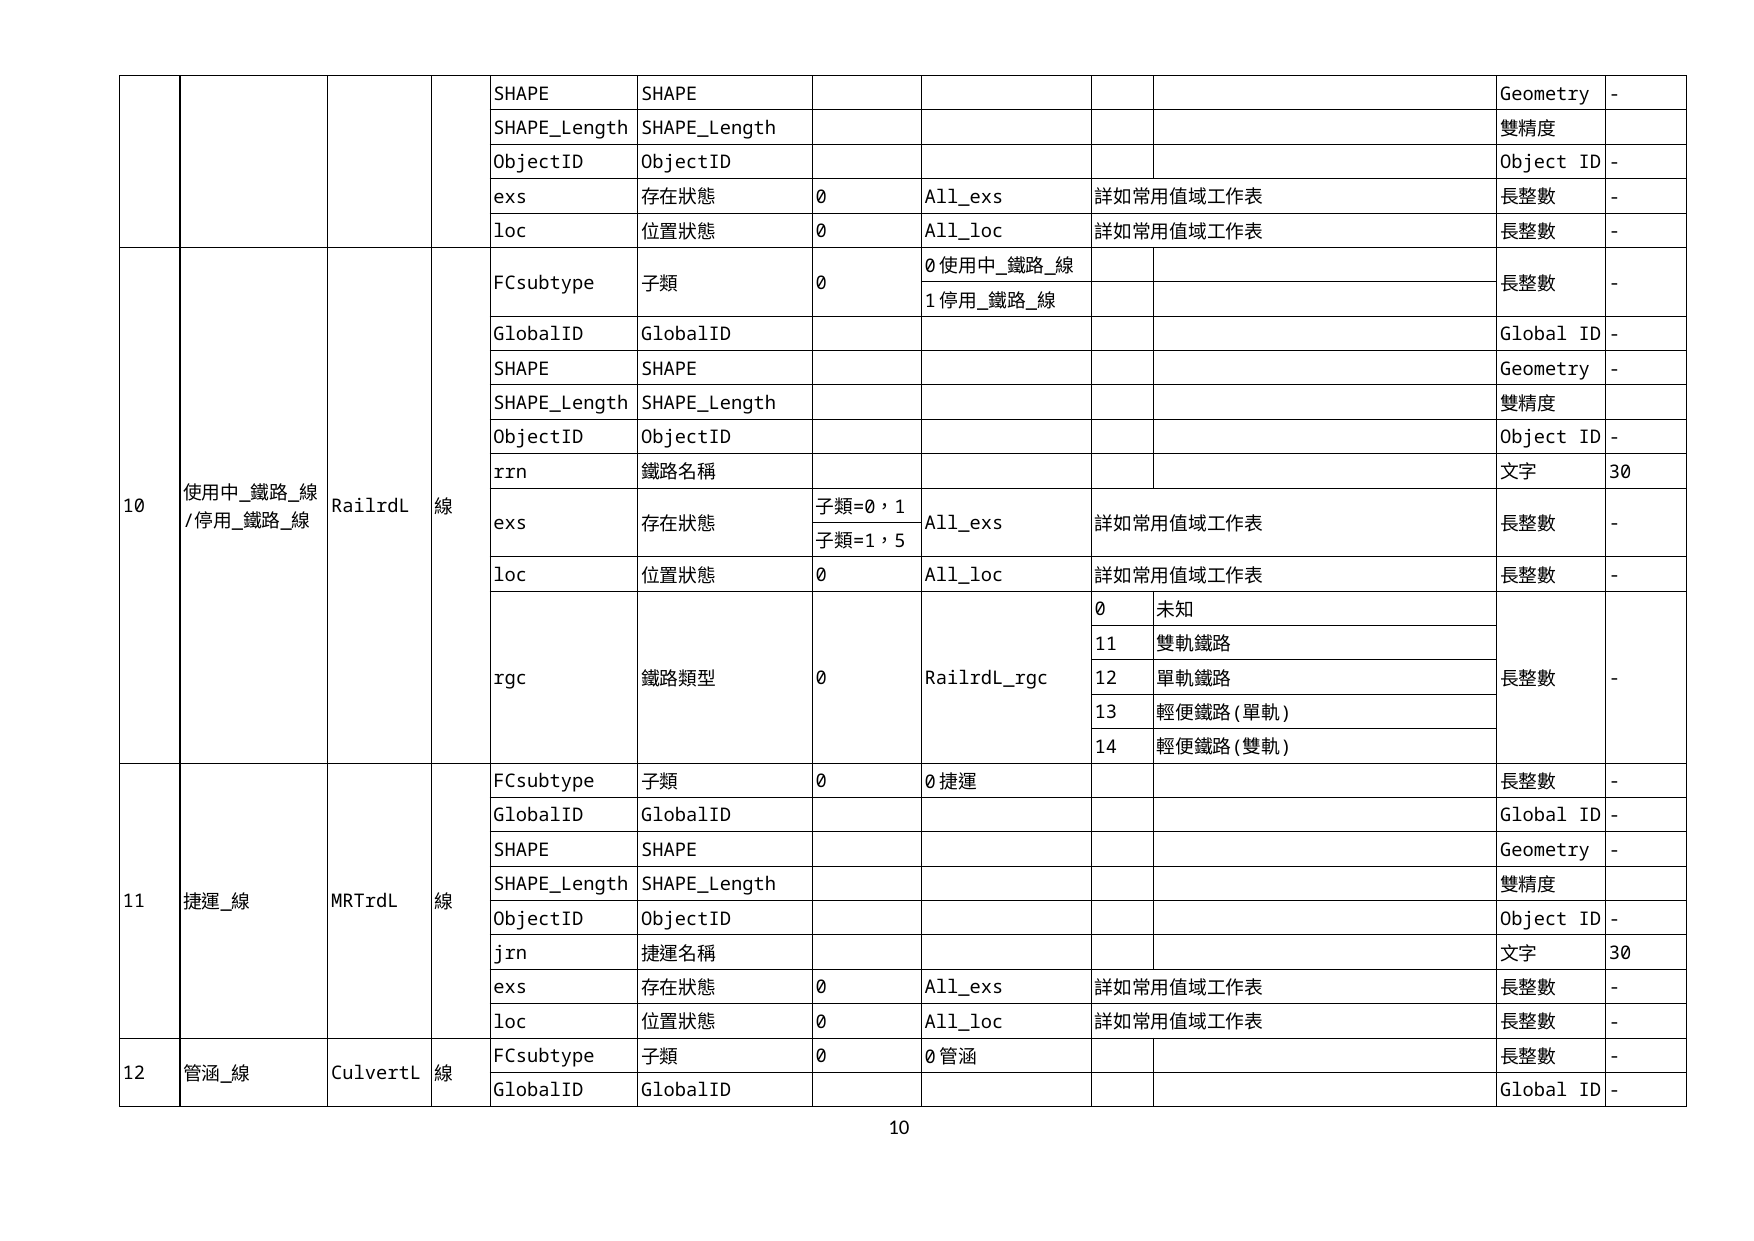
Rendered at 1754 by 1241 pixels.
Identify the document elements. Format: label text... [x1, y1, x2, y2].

table_cell [1154, 317, 1496, 350]
table_cell SHAPE [638, 832, 812, 866]
table_cell - [1606, 351, 1686, 384]
table_cell 位置狀態 [638, 557, 812, 591]
table_cell [813, 901, 921, 934]
table_cell ObjectID [491, 145, 637, 178]
table_cell [1606, 867, 1686, 900]
table_cell SHAPE_Length [491, 867, 637, 900]
table_cell All_exs [922, 489, 1091, 556]
table_cell [1154, 110, 1496, 144]
table_cell [922, 935, 1091, 969]
table_cell 12 [1092, 660, 1153, 694]
table_cell [1154, 282, 1496, 316]
table_cell 鐵路名稱 [638, 454, 812, 487]
table_cell 存在狀態 [638, 489, 812, 556]
table_cell 未知 [1154, 592, 1496, 625]
table_cell [1092, 76, 1153, 109]
table_cell 0 [1092, 592, 1153, 625]
table_cell [813, 1073, 921, 1106]
table_cell ObjectID [638, 145, 812, 178]
table_cell [1092, 798, 1153, 831]
table_cell [1154, 76, 1496, 109]
table_cell [922, 454, 1091, 487]
table_cell 詳如常用值域工作表 [1092, 489, 1496, 556]
table_cell [1092, 145, 1153, 178]
table_cell [813, 832, 921, 866]
table_cell 捷運_線 [181, 764, 327, 1037]
table_cell - [1606, 798, 1686, 831]
table_cell 雙精度 [1497, 110, 1605, 144]
table_cell 30 [1606, 935, 1686, 969]
table_cell 0 [813, 557, 921, 591]
table_cell MRTrdL [328, 764, 431, 1037]
table_cell All_exs [922, 970, 1091, 1003]
table_cell [1092, 1039, 1153, 1072]
table_cell [1154, 351, 1496, 384]
table_cell 位置狀態 [638, 1004, 812, 1037]
table_cell [922, 798, 1091, 831]
table_cell 文字 [1497, 935, 1605, 969]
table_cell [432, 76, 490, 247]
table_cell 11 [1092, 626, 1153, 659]
table_cell [1092, 454, 1153, 487]
table_cell [922, 420, 1091, 453]
table_cell - [1606, 145, 1686, 178]
table_cell All_exs [922, 179, 1091, 212]
table_cell ObjectID [638, 420, 812, 453]
table_cell [1154, 935, 1496, 969]
table_cell SHAPE [638, 76, 812, 109]
table_cell rgc [491, 592, 637, 762]
table_cell 鐵路類型 [638, 592, 812, 762]
table_cell - [1606, 420, 1686, 453]
table_cell - [1606, 970, 1686, 1003]
table_cell 雙軌鐵路 [1154, 626, 1496, 659]
table_cell RailrdL [328, 248, 431, 762]
table_cell Geometry [1497, 76, 1605, 109]
table_cell [813, 935, 921, 969]
table_cell - [1606, 592, 1686, 762]
table_cell 12 [120, 1039, 179, 1106]
table_cell - [1606, 557, 1686, 591]
table_cell 線 [432, 248, 490, 762]
table_cell [922, 385, 1091, 419]
table_cell SHAPE_Length [638, 385, 812, 419]
table_cell 雙精度 [1497, 867, 1605, 900]
table_cell RailrdL_rgc [922, 592, 1091, 762]
table_cell SHAPE_Length [638, 110, 812, 144]
table_cell [922, 145, 1091, 178]
table_cell SHAPE [491, 351, 637, 384]
table_cell 0 [813, 248, 921, 316]
table_cell 詳如常用值域工作表 [1092, 179, 1496, 212]
table_cell - [1606, 1039, 1686, 1072]
table_cell [1092, 867, 1153, 900]
table_cell [328, 76, 431, 247]
table_cell 輕便鐵路(單軌) [1154, 695, 1496, 728]
table_cell loc [491, 557, 637, 591]
table_cell FCsubtype [491, 248, 637, 316]
table_cell 0捷運 [922, 764, 1091, 797]
table_cell 子類 [638, 1039, 812, 1072]
table_cell GlobalID [638, 798, 812, 831]
table_cell Object ID [1497, 901, 1605, 934]
table_cell [813, 145, 921, 178]
table_cell loc [491, 1004, 637, 1037]
table_cell [813, 76, 921, 109]
table_cell [813, 110, 921, 144]
table_cell [1154, 1039, 1496, 1072]
table_cell 10 [120, 248, 179, 762]
table_cell 長整數 [1497, 179, 1605, 212]
table_cell loc [491, 214, 637, 247]
table_cell [1092, 1073, 1153, 1106]
table_cell GlobalID [491, 317, 637, 350]
table_cell jrn [491, 935, 637, 969]
table_cell Object ID [1497, 420, 1605, 453]
table_cell 存在狀態 [638, 179, 812, 212]
table_cell [1092, 282, 1153, 316]
table_cell 長整數 [1497, 1004, 1605, 1037]
table_cell [813, 420, 921, 453]
table_cell All_loc [922, 214, 1091, 247]
table_cell SHAPE [491, 832, 637, 866]
table_cell SHAPE_Length [491, 385, 637, 419]
table_cell 長整數 [1497, 214, 1605, 247]
table_cell Global ID [1497, 317, 1605, 350]
table_cell SHAPE_Length [491, 110, 637, 144]
table_cell rrn [491, 454, 637, 487]
table_cell 存在狀態 [638, 970, 812, 1003]
table_cell 線 [432, 764, 490, 1037]
table_cell - [1606, 214, 1686, 247]
table_cell ObjectID [491, 420, 637, 453]
table_cell 單軌鐵路 [1154, 660, 1496, 694]
table_cell [1606, 110, 1686, 144]
table_cell 捷運名稱 [638, 935, 812, 969]
table_cell 詳如常用值域工作表 [1092, 970, 1496, 1003]
table_cell [1092, 935, 1153, 969]
table_cell - [1606, 832, 1686, 866]
table_cell [922, 901, 1091, 934]
table_cell 使用中_鐵路_線 /停用_鐵路_線 [181, 248, 327, 762]
table_cell [922, 317, 1091, 350]
table_cell - [1606, 901, 1686, 934]
table_cell 長整數 [1497, 592, 1605, 762]
table_cell [1092, 420, 1153, 453]
table_cell 0 [813, 1039, 921, 1072]
table_cell 管涵_線 [181, 1039, 327, 1106]
table_cell 0 [813, 1004, 921, 1037]
table_cell SHAPE [491, 76, 637, 109]
table_cell SHAPE_Length [638, 867, 812, 900]
table_cell 輕便鐵路(雙軌) [1154, 729, 1496, 762]
table_cell [120, 76, 179, 247]
table_cell - [1606, 1073, 1686, 1106]
table_cell [922, 76, 1091, 109]
table_cell - [1606, 248, 1686, 316]
table_cell [813, 317, 921, 350]
table_cell 長整數 [1497, 1039, 1605, 1072]
table_cell [922, 832, 1091, 866]
table_cell 長整數 [1497, 557, 1605, 591]
table_cell 0管涵 [922, 1039, 1091, 1072]
table_cell GlobalID [491, 1073, 637, 1106]
table_cell [1092, 901, 1153, 934]
table_cell GlobalID [638, 1073, 812, 1106]
table_cell exs [491, 179, 637, 212]
table_cell 文字 [1497, 454, 1605, 487]
table_cell 雙精度 [1497, 385, 1605, 419]
table_cell exs [491, 489, 637, 556]
table_cell - [1606, 179, 1686, 212]
table_cell [1092, 248, 1153, 281]
table_cell [1092, 110, 1153, 144]
table_cell 子類=1，5 [813, 523, 921, 556]
table_cell 子類 [638, 764, 812, 797]
table_cell 線 [432, 1039, 490, 1106]
table_cell 1停用_鐵路_線 [922, 282, 1091, 316]
table_cell [1092, 764, 1153, 797]
table_cell 14 [1092, 729, 1153, 762]
table_cell [813, 351, 921, 384]
table_cell Object ID [1497, 145, 1605, 178]
table_cell GlobalID [638, 317, 812, 350]
table_cell 子類=0，1 [813, 489, 921, 522]
table_cell 0 [813, 179, 921, 212]
table_cell [1606, 385, 1686, 419]
table_cell [1092, 385, 1153, 419]
table_cell [813, 454, 921, 487]
table_cell [922, 1073, 1091, 1106]
table_cell FCsubtype [491, 1039, 637, 1072]
table_cell [922, 351, 1091, 384]
table_cell - [1606, 489, 1686, 556]
table_cell All_loc [922, 1004, 1091, 1037]
table_cell [813, 867, 921, 900]
table_cell [1092, 317, 1153, 350]
table_cell 0 [813, 970, 921, 1003]
table_cell CulvertL [328, 1039, 431, 1106]
table_cell [1092, 351, 1153, 384]
table_cell [922, 867, 1091, 900]
table_cell FCsubtype [491, 764, 637, 797]
table_cell 長整數 [1497, 970, 1605, 1003]
table_cell 13 [1092, 695, 1153, 728]
table_cell [1092, 832, 1153, 866]
table_cell 11 [120, 764, 179, 1037]
table_cell - [1606, 764, 1686, 797]
table_cell [181, 76, 327, 247]
table_cell Geometry [1497, 351, 1605, 384]
table_cell 0 [813, 214, 921, 247]
table_cell Global ID [1497, 1073, 1605, 1106]
table_cell 子類 [638, 248, 812, 316]
table_cell [813, 798, 921, 831]
table_cell 長整數 [1497, 764, 1605, 797]
table_cell [1154, 764, 1496, 797]
table_cell ObjectID [491, 901, 637, 934]
table_cell ObjectID [638, 901, 812, 934]
table_cell 0 [813, 592, 921, 762]
table_cell All_loc [922, 557, 1091, 591]
table_cell 0 [813, 764, 921, 797]
table_cell SHAPE [638, 351, 812, 384]
table_cell [1154, 798, 1496, 831]
table_cell Geometry [1497, 832, 1605, 866]
table_cell - [1606, 76, 1686, 109]
table_cell [1154, 385, 1496, 419]
table_cell [922, 110, 1091, 144]
table_cell [1154, 1073, 1496, 1106]
table_cell 0使用中_鐵路_線 [922, 248, 1091, 281]
table_cell 長整數 [1497, 489, 1605, 556]
table_cell [813, 385, 921, 419]
table_cell 位置狀態 [638, 214, 812, 247]
table_cell - [1606, 1004, 1686, 1037]
table_cell 詳如常用值域工作表 [1092, 557, 1496, 591]
table_cell [1154, 867, 1496, 900]
table_cell [1154, 420, 1496, 453]
table_cell [1154, 145, 1496, 178]
table_cell [1154, 248, 1496, 281]
table_cell [1154, 832, 1496, 866]
table_cell 長整數 [1497, 248, 1605, 316]
table_cell 詳如常用值域工作表 [1092, 214, 1496, 247]
table_cell 詳如常用值域工作表 [1092, 1004, 1496, 1037]
table_cell Global ID [1497, 798, 1605, 831]
table_cell - [1606, 317, 1686, 350]
table_cell GlobalID [491, 798, 637, 831]
table_cell [1154, 454, 1496, 487]
table_cell 30 [1606, 454, 1686, 487]
table_cell exs [491, 970, 637, 1003]
table_cell [1154, 901, 1496, 934]
